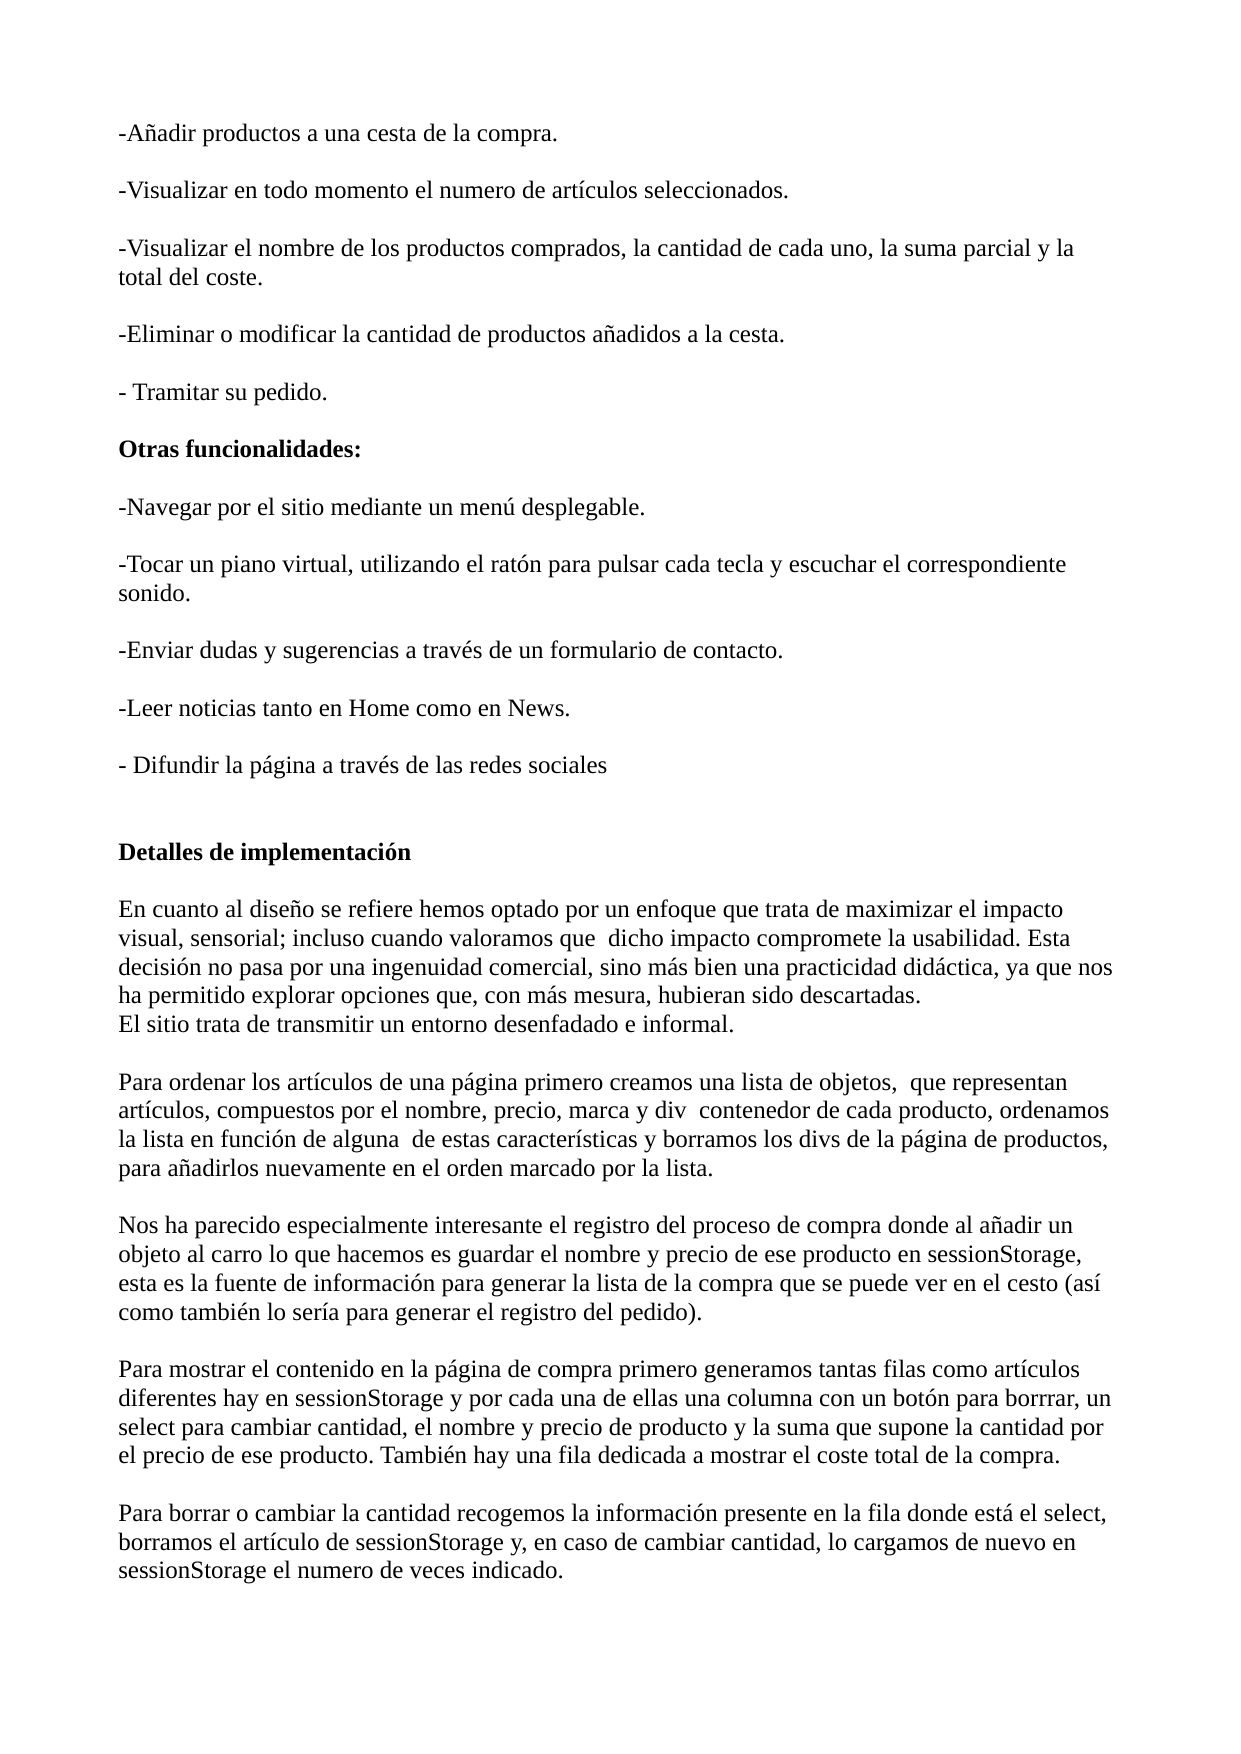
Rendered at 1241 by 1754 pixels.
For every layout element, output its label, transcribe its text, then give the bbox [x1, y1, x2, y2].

text -Tocar un piano virtual, utilizando el ratón para pulsar cada tecla y escuchar el correspondiente sonido. [118, 549, 1122, 607]
text - Tramitar su pedido. [118, 377, 1122, 406]
text Detalles de implementación [118, 837, 1122, 866]
text -Enviar dudas y sugerencias a través de un formulario de contacto. [118, 636, 1122, 664]
text -Navegar por el sitio mediante un menú desplegable. [118, 492, 1122, 521]
text Para ordenar los artículos de una página primero creamos una lista de objetos, que representan artículos, compuestos por el nombre, precio, marca y div contenedor de cada producto, ordenamos la lista en función de alguna de estas características y borramos los divs de la página de productos, para añadirlos nuevamente en el orden marcado por la lista. [118, 1067, 1122, 1182]
text Para mostrar el contenido en la página de compra primero generamos tantas filas como artículos diferentes hay en sessionStorage y por cada una de ellas una columna con un botón para borrrar, un select para cambiar cantidad, el nombre y precio de producto y la suma que supone la cantidad por el precio de ese producto. También hay una fila dedicada a mostrar el coste total de la compra. [118, 1354, 1122, 1469]
text Para borrar o cambiar la cantidad recogemos la información presente en la fila donde está el select, borramos el artículo de sessionStorage y, en caso de cambiar cantidad, lo cargamos de nuevo en sessionStorage el numero de veces indicado. [118, 1498, 1122, 1584]
text En cuanto al diseño se refiere hemos optado por un enfoque que trata de maximizar el impacto visual, sensorial; incluso cuando valoramos que dicho impacto compromete la usabilidad. Esta decisión no pasa por una ingenuidad comercial, sino más bien una practicidad didáctica, ya que nos ha permitido explorar opciones que, con más mesura, hubieran sido descartadas. [118, 894, 1122, 1009]
text Nos ha parecido especialmente interesante el registro del proceso de compra donde al añadir un objeto al carro lo que hacemos es guardar el nombre y precio de ese producto en sessionStorage, esta es la fuente de información para generar la lista de la compra que se puede ver en el cesto (así como también lo sería para generar el registro del pedido). [118, 1211, 1122, 1326]
text El sitio trata de transmitir un entorno desenfadado e informal. [118, 1009, 1122, 1038]
text -Visualizar en todo momento el numero de artículos seleccionados. [118, 176, 1122, 204]
text -Visualizar el nombre de los productos comprados, la cantidad de cada uno, la suma parcial y la total del coste. [118, 233, 1122, 291]
text Otras funcionalidades: [118, 434, 1122, 463]
text - Difundir la página a través de las redes sociales [118, 751, 1122, 779]
text -Eliminar o modificar la cantidad de productos añadidos a la cesta. [118, 319, 1122, 348]
text -Leer noticias tanto en Home como en News. [118, 693, 1122, 722]
text -Añadir productos a una cesta de la compra. [118, 118, 1122, 147]
